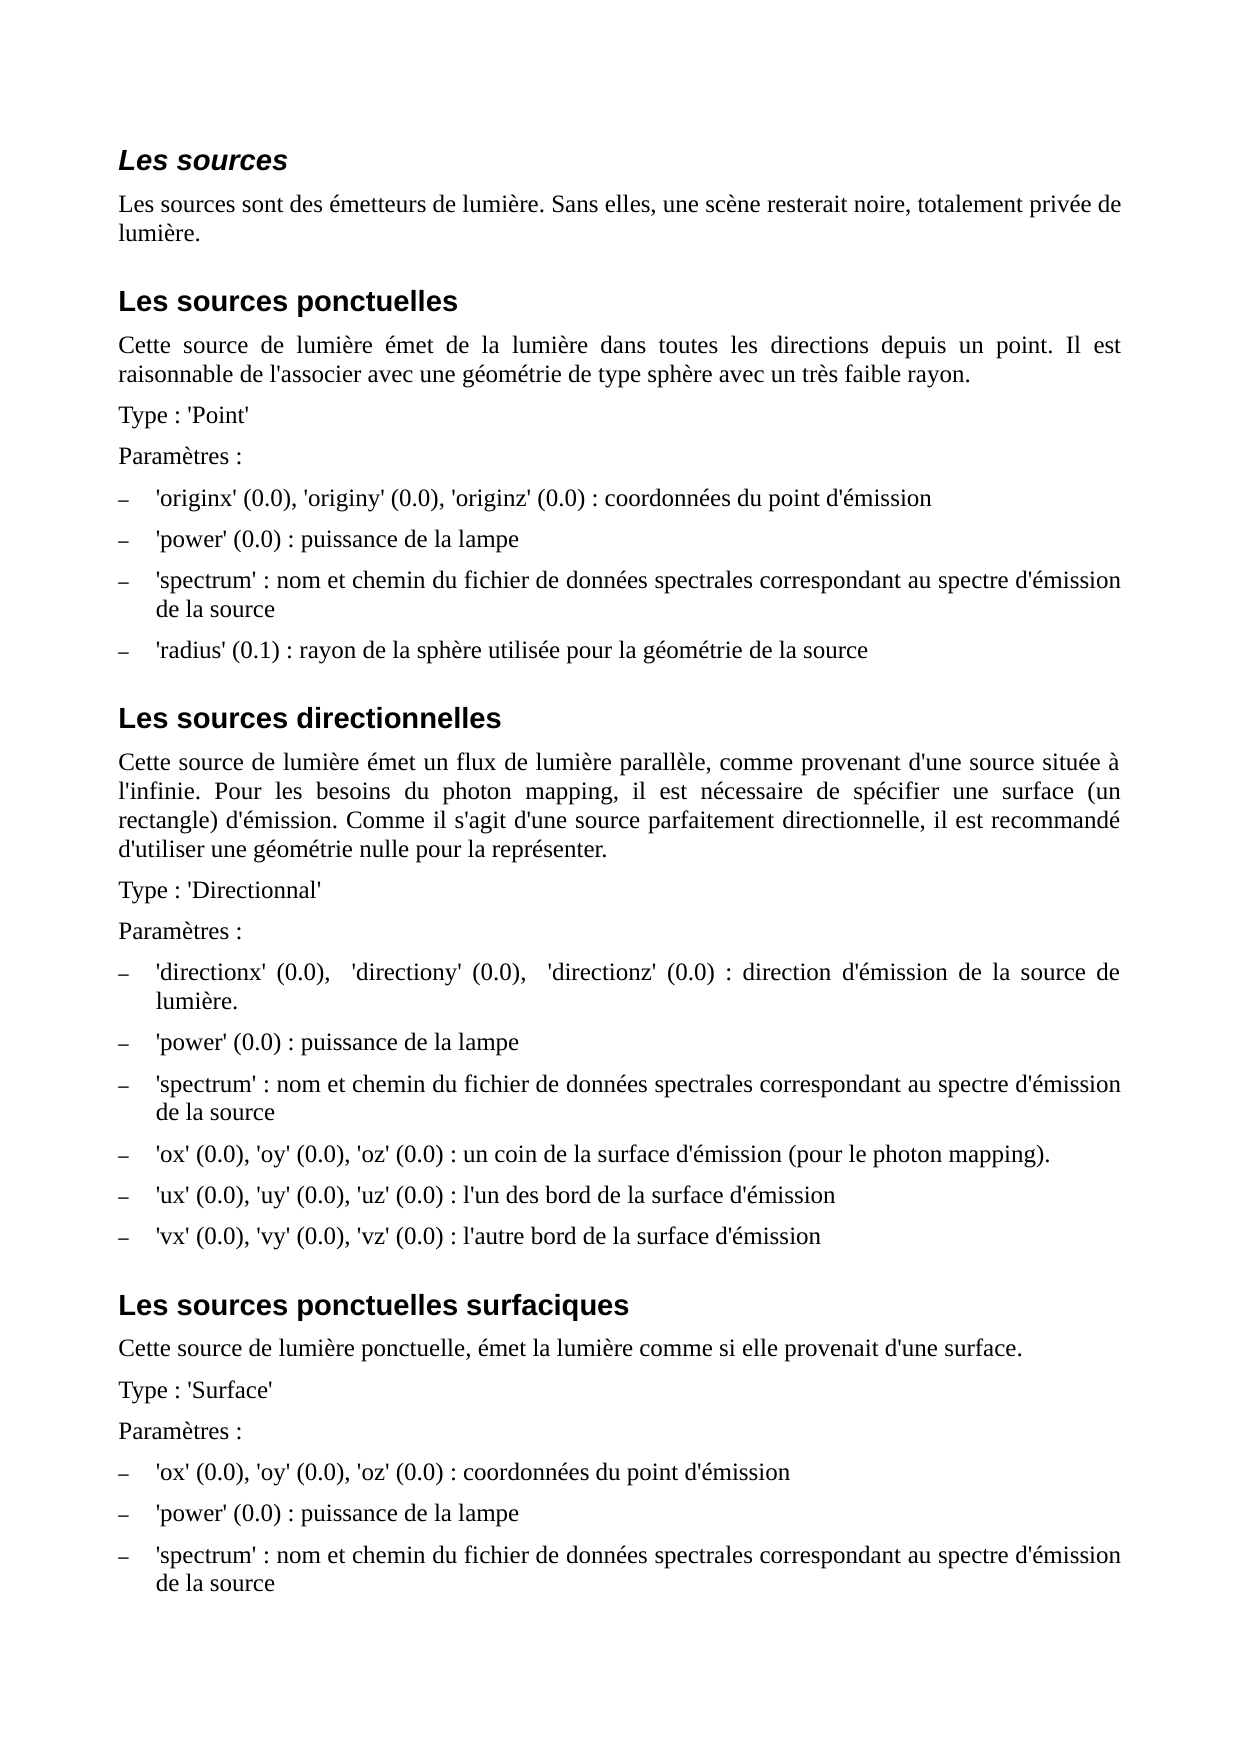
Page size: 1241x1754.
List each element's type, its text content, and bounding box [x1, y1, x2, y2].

list 'spectrum' : nom et chemin du fichier de données spectrales correspondant au spectre d'émission de la source [118, 1540, 1122, 1597]
list 'directionx' (0.0), 'directiony' (0.0), 'directionz' (0.0) : direction d'émission de la source de lumière. [118, 957, 1122, 1015]
text Cette source de lumière émet de la lumière dans toutes les directions depuis un point. Il est raisonnable de l'associer avec une géométrie de type sphère avec un très faible rayon. [118, 330, 1122, 388]
list 'ox' (0.0), 'oy' (0.0), 'oz' (0.0) : coordonnées du point d'émission [118, 1457, 1122, 1486]
subtitle Les sources ponctuelles surfaciques [118, 1287, 1122, 1321]
list 'ux' (0.0), 'uy' (0.0), 'uz' (0.0) : l'un des bord de la surface d'émission [118, 1180, 1122, 1209]
list 'power' (0.0) : puissance de la lampe [118, 524, 1122, 553]
text Paramètres : [118, 916, 1122, 945]
text Les sources sont des émetteurs de lumière. Sans elles, une scène resterait noire, totalement privée de lumière. [118, 189, 1122, 247]
subtitle Les sources [118, 143, 1122, 177]
list 'spectrum' : nom et chemin du fichier de données spectrales correspondant au spectre d'émission de la source [118, 1069, 1122, 1126]
text Cette source de lumière émet un flux de lumière parallèle, comme provenant d'une source située à l'infinie. Pour les besoins du photon mapping, il est nécessaire de spécifier une surface (un rectangle) d'émission. Comme il s'agit d'une source parfaitement directionnelle, il est recommandé d'utiliser une géométrie nulle pour la représenter. [118, 747, 1122, 862]
list 'power' (0.0) : puissance de la lampe [118, 1498, 1122, 1527]
list 'spectrum' : nom et chemin du fichier de données spectrales correspondant au spectre d'émission de la source [118, 565, 1122, 623]
list 'power' (0.0) : puissance de la lampe [118, 1027, 1122, 1056]
list 'originx' (0.0), 'originy' (0.0), 'originz' (0.0) : coordonnées du point d'émission [118, 483, 1122, 511]
list 'radius' (0.1) : rayon de la sphère utilisée pour la géométrie de la source [118, 635, 1122, 664]
subtitle Les sources ponctuelles [118, 284, 1122, 318]
text Type : 'Surface' [118, 1375, 1122, 1403]
text Paramètres : [118, 441, 1122, 470]
text Type : 'Directionnal' [118, 875, 1122, 904]
list 'vx' (0.0), 'vy' (0.0), 'vz' (0.0) : l'autre bord de la surface d'émission [118, 1221, 1122, 1250]
text Cette source de lumière ponctuelle, émet la lumière comme si elle provenait d'une surface. [118, 1333, 1122, 1362]
list 'ox' (0.0), 'oy' (0.0), 'oz' (0.0) : un coin de la surface d'émission (pour le photon mapping). [118, 1139, 1122, 1167]
text Paramètres : [118, 1416, 1122, 1445]
subtitle Les sources directionnelles [118, 701, 1122, 735]
text Type : 'Point' [118, 400, 1122, 429]
